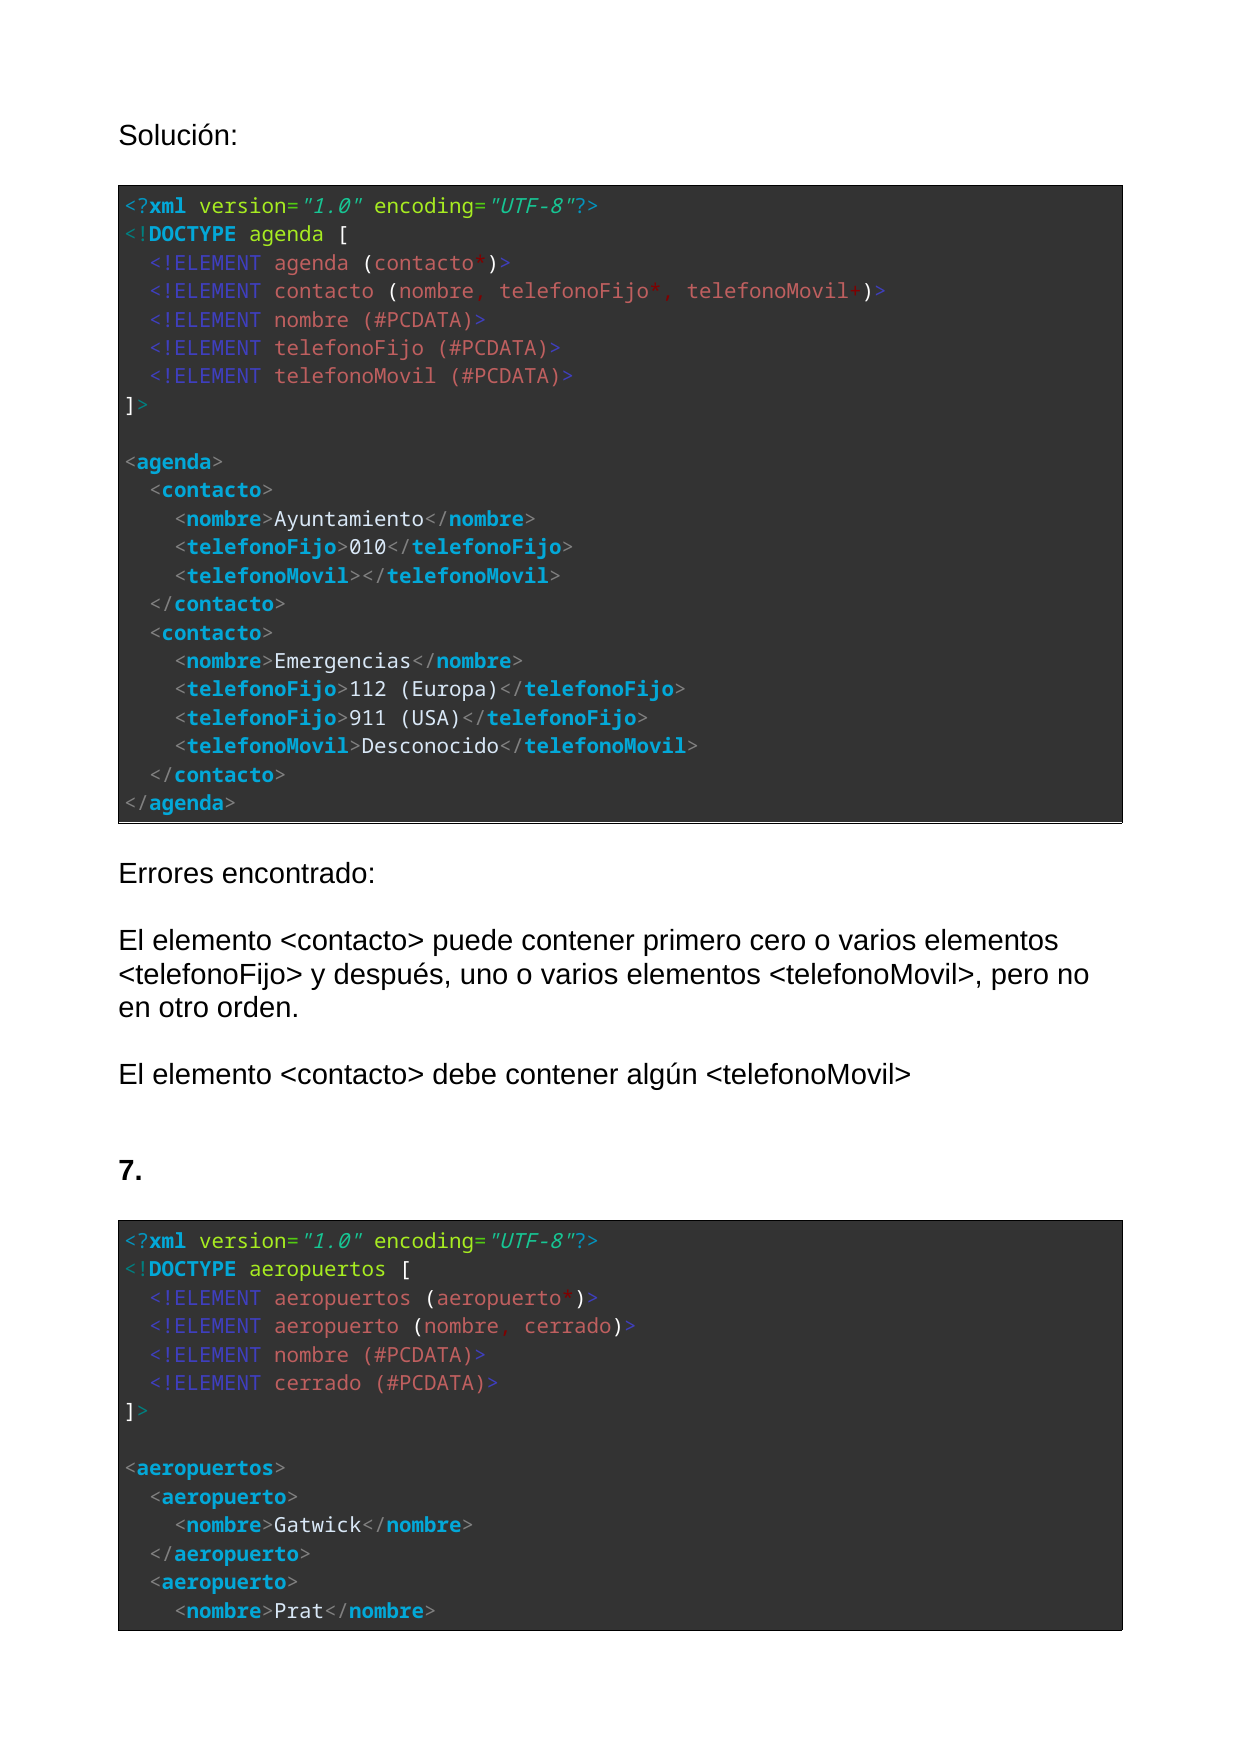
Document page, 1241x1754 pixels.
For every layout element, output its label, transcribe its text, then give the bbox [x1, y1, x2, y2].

text Errores encontrado: [118, 856, 1122, 889]
text 7. [118, 1153, 1122, 1187]
text El elemento <contacto> puede contener primero cero o varios elementos <telefonoFijo> y después, uno o varios elementos <telefonoMovil>, pero no en otro orden. [118, 923, 1122, 1024]
text Solución: [118, 118, 1122, 152]
table_header <?xml version="1.0" encoding="UTF-8"?> <!DOCTYPE agenda [ <!ELEMENT agenda (contacto*)> <!ELEMENT contacto (nombre, telefonoFijo*, telefonoMovil+)> <!ELEMENT nombre (#PCDATA)> <!ELEMENT telefonoFijo (#PCDATA)> <!ELEMENT telefonoMovil (#PCDATA)> ]> <agenda> <contacto> <nombre>Ayuntamiento</nombre> <telefonoFijo>010</telefonoFijo> <telefonoMovil></telefonoMovil> </contacto> <contacto> <nombre>Emergencias</nombre> <telefonoFijo>112 (Europa)</telefonoFijo> <telefonoFijo>911 (USA)</telefonoFijo> <telefonoMovil>Desconocido</telefonoMovil> </contacto> </agenda> [119, 186, 1122, 822]
text El elemento <contacto> debe contener algún <telefonoMovil> [118, 1057, 1122, 1091]
table_header <?xml version="1.0" encoding="UTF-8"?> <!DOCTYPE aeropuertos [ <!ELEMENT aeropuertos (aeropuerto*)> <!ELEMENT aeropuerto (nombre, cerrado)> <!ELEMENT nombre (#PCDATA)> <!ELEMENT cerrado (#PCDATA)> ]> <aeropuertos> <aeropuerto> <nombre>Gatwick</nombre> </aeropuerto> <aeropuerto> <nombre>Prat</nombre> [119, 1221, 1122, 1630]
